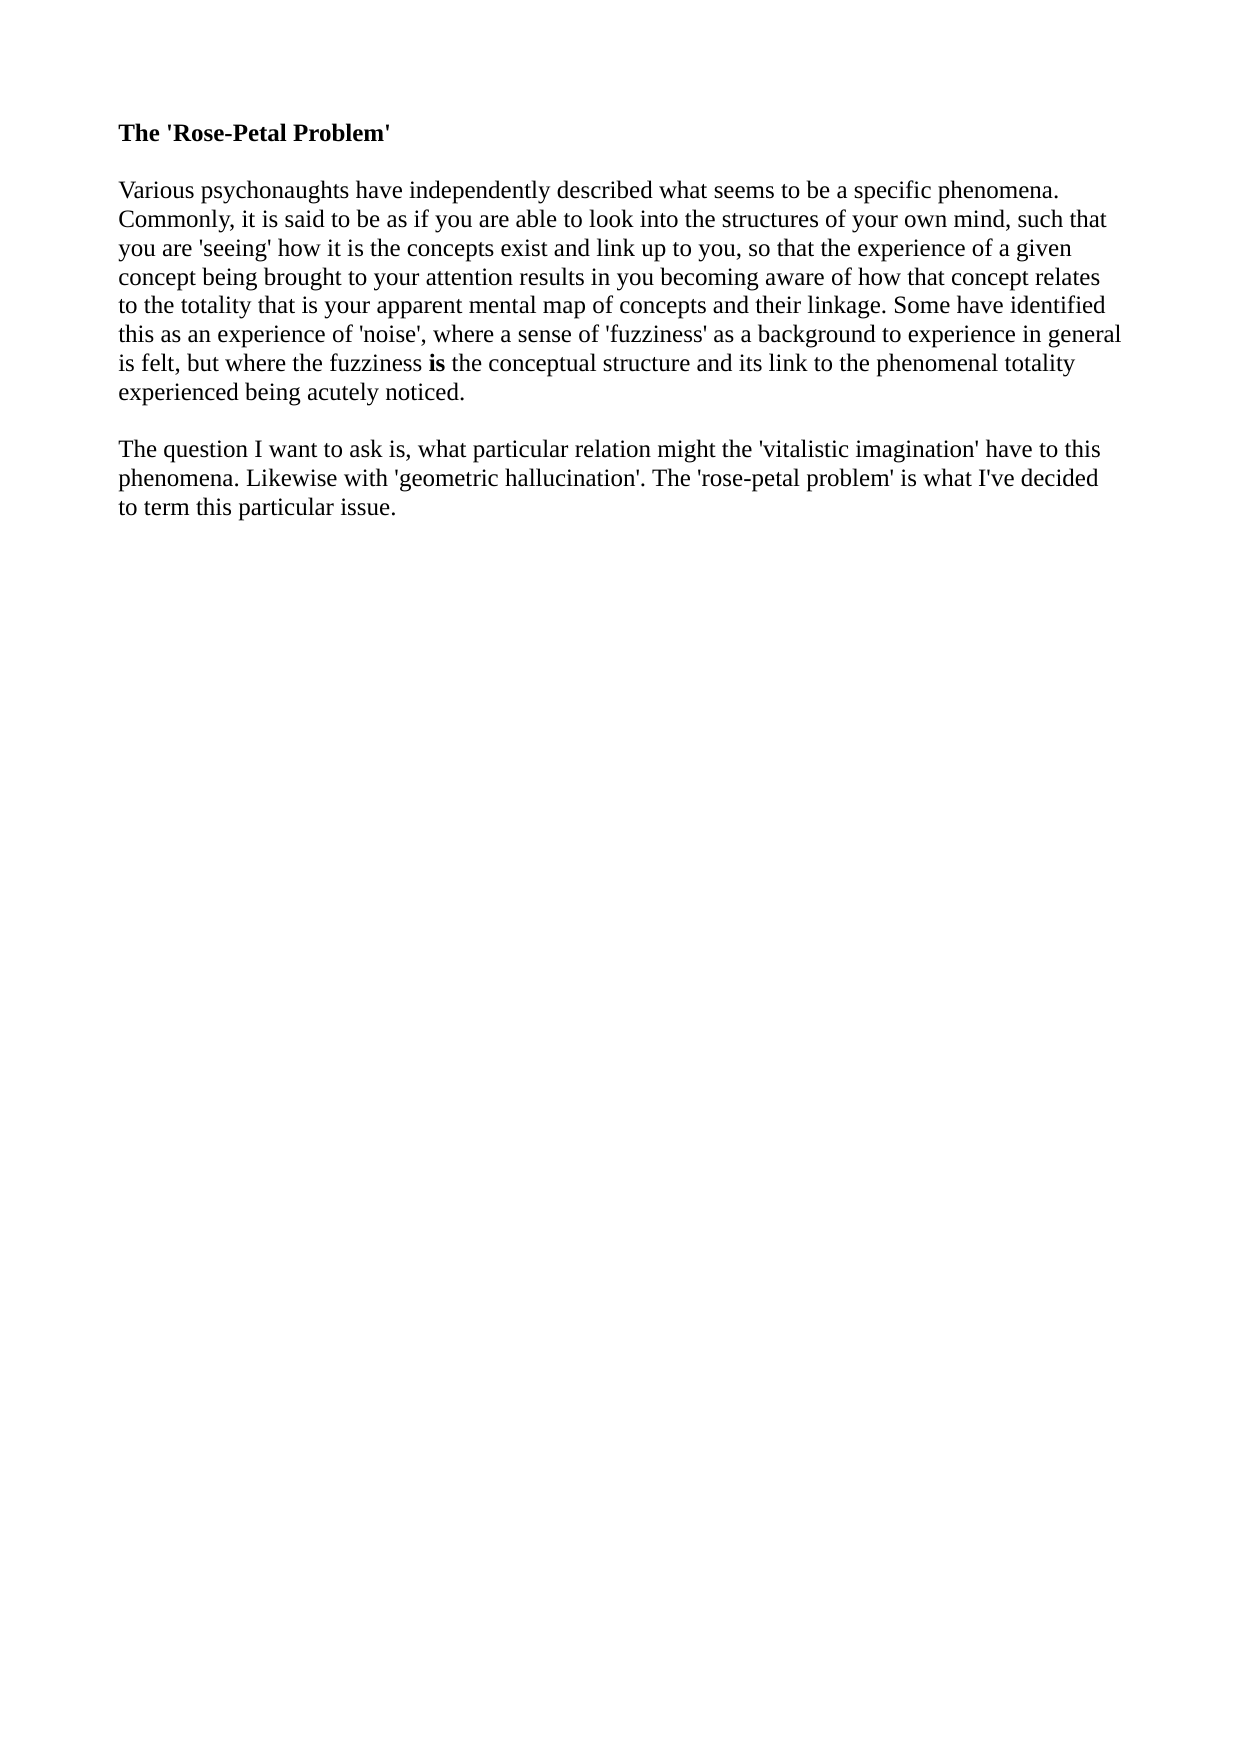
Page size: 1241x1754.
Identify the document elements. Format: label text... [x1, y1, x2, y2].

text The 'Rose-Petal Problem' [118, 118, 1122, 147]
text Various psychonaughts have independently described what seems to be a specific phenomena. Commonly, it is said to be as if you are able to look into the structures of your own mind, such that you are 'seeing' how it is the concepts exist and link up to you, so that the experience of a given concept being brought to your attention results in you becoming aware of how that concept relates to the totality that is your apparent mental map of concepts and their linkage. Some have identified this as an experience of 'noise', where a sense of 'fuzziness' as a background to experience in general is felt, but where the fuzziness is the conceptual structure and its link to the phenomenal totality experienced being acutely noticed. [118, 176, 1122, 406]
text The question I want to ask is, what particular relation might the 'vitalistic imagination' have to this phenomena. Likewise with 'geometric hallucination'. The 'rose-petal problem' is what I've decided to term this particular issue. [118, 434, 1122, 521]
